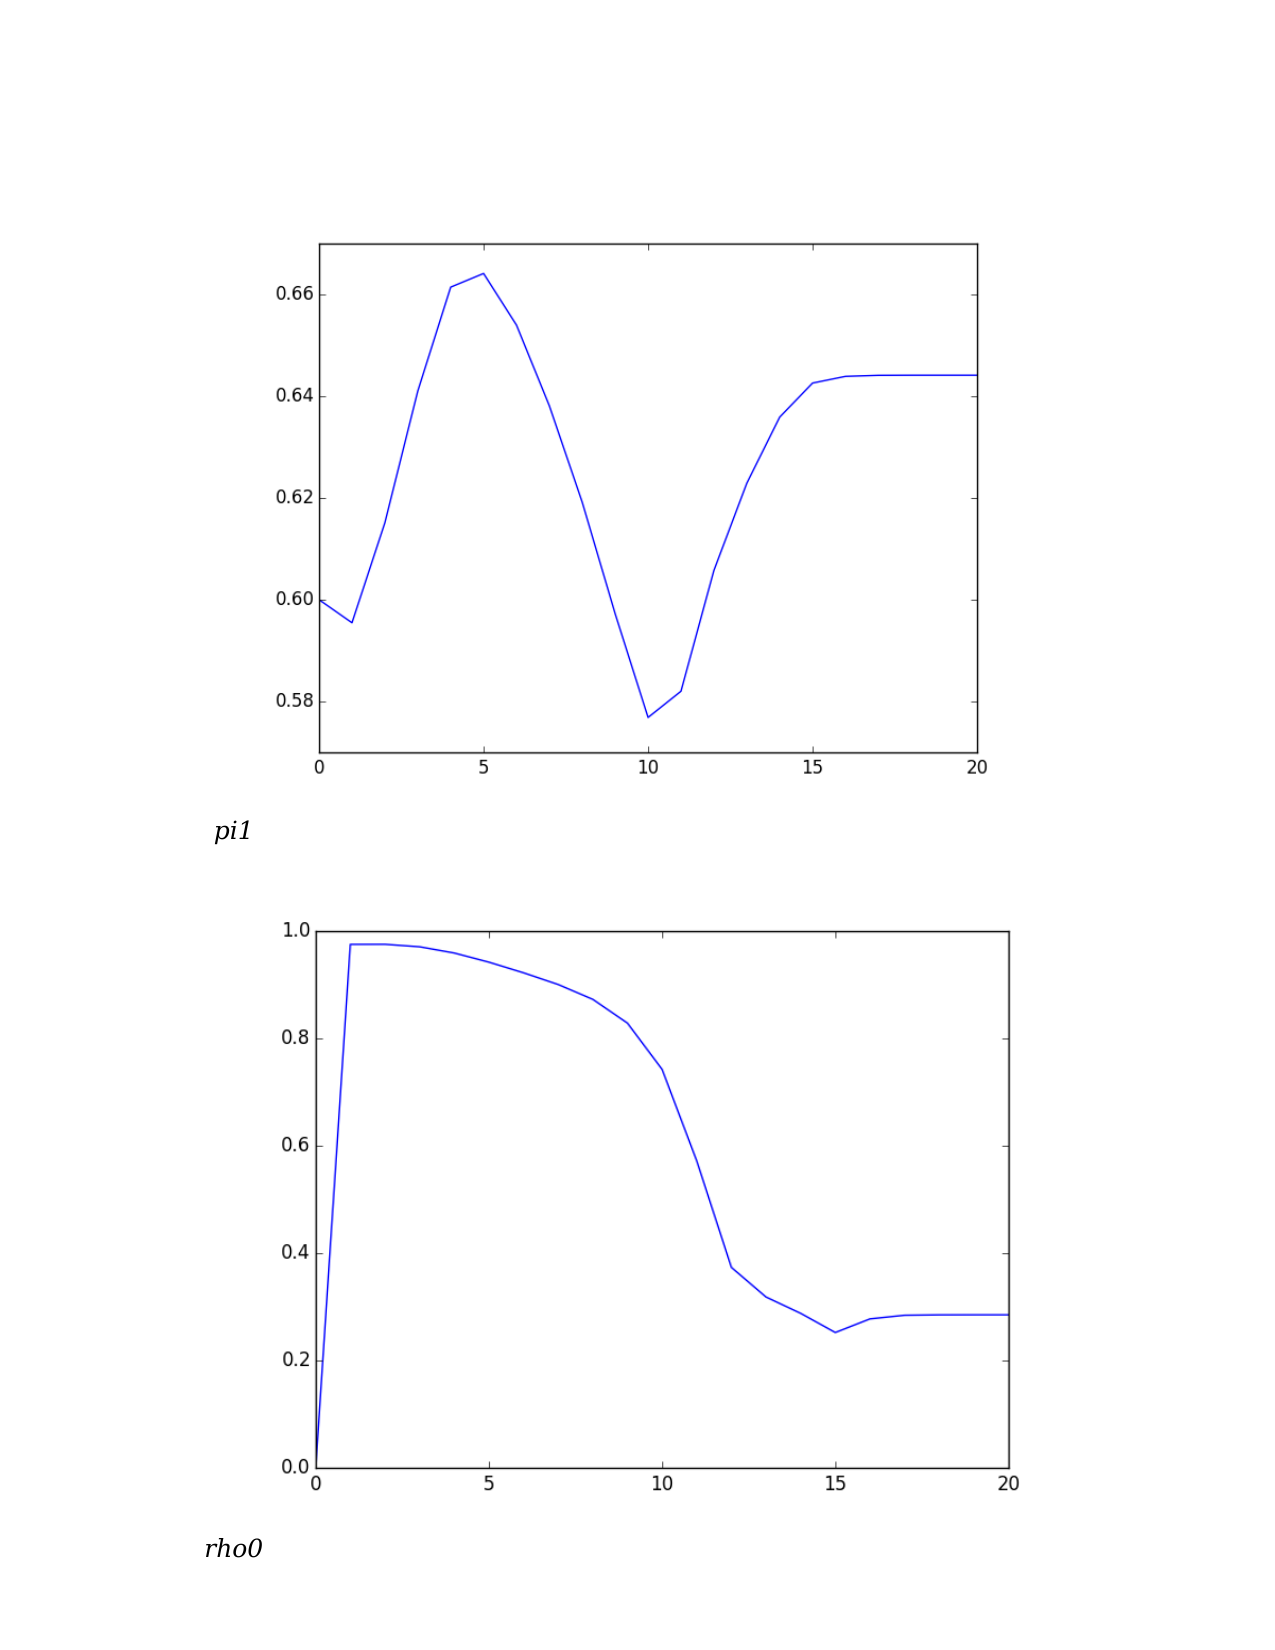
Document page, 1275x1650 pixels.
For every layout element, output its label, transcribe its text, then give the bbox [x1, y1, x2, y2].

picture [204, 864, 1098, 1535]
text pi1 [214, 816, 1061, 845]
picture [213, 180, 1062, 816]
text rho0 [204, 1535, 1097, 1563]
